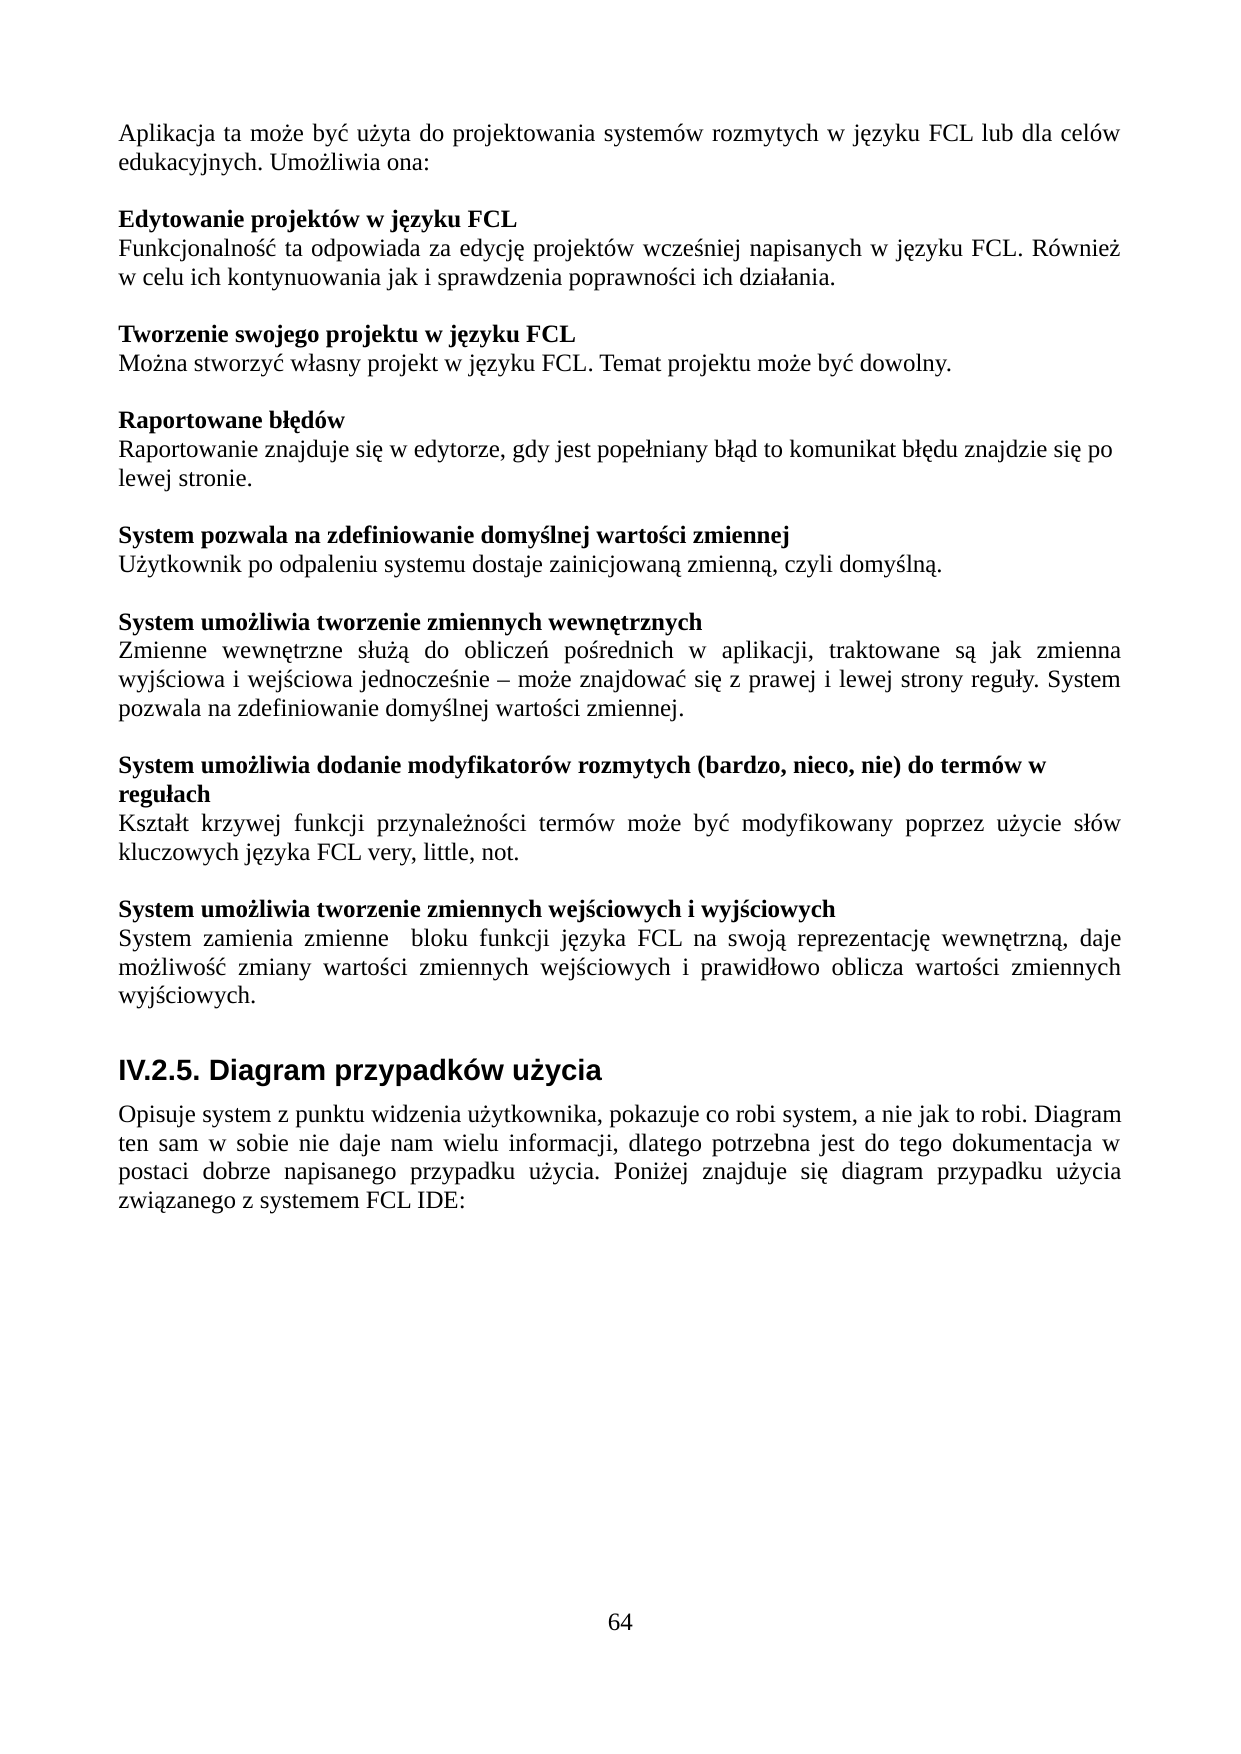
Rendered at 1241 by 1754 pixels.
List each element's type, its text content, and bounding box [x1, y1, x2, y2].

text Zmienne wewnętrzne służą do obliczeń pośrednich w aplikacji, traktowane są jak zmienna wyjściowa i wejściowa jednocześnie – może znajdować się z prawej i lewej strony reguły. System pozwala na zdefiniowanie domyślnej wartości zmiennej. [118, 636, 1122, 722]
text Raportowane błędów [118, 406, 1122, 434]
text Opisuje system z punktu widzenia użytkownika, pokazuje co robi system, a nie jak to robi. Diagram ten sam w sobie nie daje nam wielu informacji, dlatego potrzebna jest do tego dokumentacja w postaci dobrze napisanego przypadku użycia. Poniżej znajduje się diagram przypadku użycia związanego z systemem FCL IDE: [118, 1099, 1122, 1214]
text Użytkownik po odpaleniu systemu dostaje zainicjowaną zmienną, czyli domyślną. [118, 549, 1122, 578]
text System pozwala na zdefiniowanie domyślnej wartości zmiennej [118, 521, 1122, 549]
text System zamienia zmienne bloku funkcji języka FCL na swoją reprezentację wewnętrzną, daje możliwość zmiany wartości zmiennych wejściowych i prawidłowo oblicza wartości zmiennych wyjściowych. [118, 923, 1122, 1009]
text System umożliwia tworzenie zmiennych wejściowych i wyjściowych [118, 894, 1122, 923]
text Można stworzyć własny projekt w języku FCL. Temat projektu może być dowolny. [118, 348, 1122, 377]
text Aplikacja ta może być użyta do projektowania systemów rozmytych w języku FCL lub dla celów edukacyjnych. Umożliwia ona: [118, 118, 1122, 176]
text System umożliwia tworzenie zmiennych wewnętrznych [118, 607, 1122, 636]
text Funkcjonalność ta odpowiada za edycję projektów wcześniej napisanych w języku FCL. Również w celu ich kontynuowania jak i sprawdzenia poprawności ich działania. [118, 233, 1122, 291]
text Edytowanie projektów w języku FCL [118, 204, 1122, 233]
text Tworzenie swojego projektu w języku FCL [118, 319, 1122, 348]
text System umożliwia dodanie modyfikatorów rozmytych (bardzo, nieco, nie) do termów w regułach [118, 751, 1122, 808]
text Kształt krzywej funkcji przynależności termów może być modyfikowany poprzez użycie słów kluczowych języka FCL very, little, not. [118, 808, 1122, 866]
text Raportowanie znajduje się w edytorze, gdy jest popełniany błąd to komunikat błędu znajdzie się po lewej stronie. [118, 434, 1122, 492]
subtitle Diagram przypadków użycia [118, 1053, 1122, 1086]
